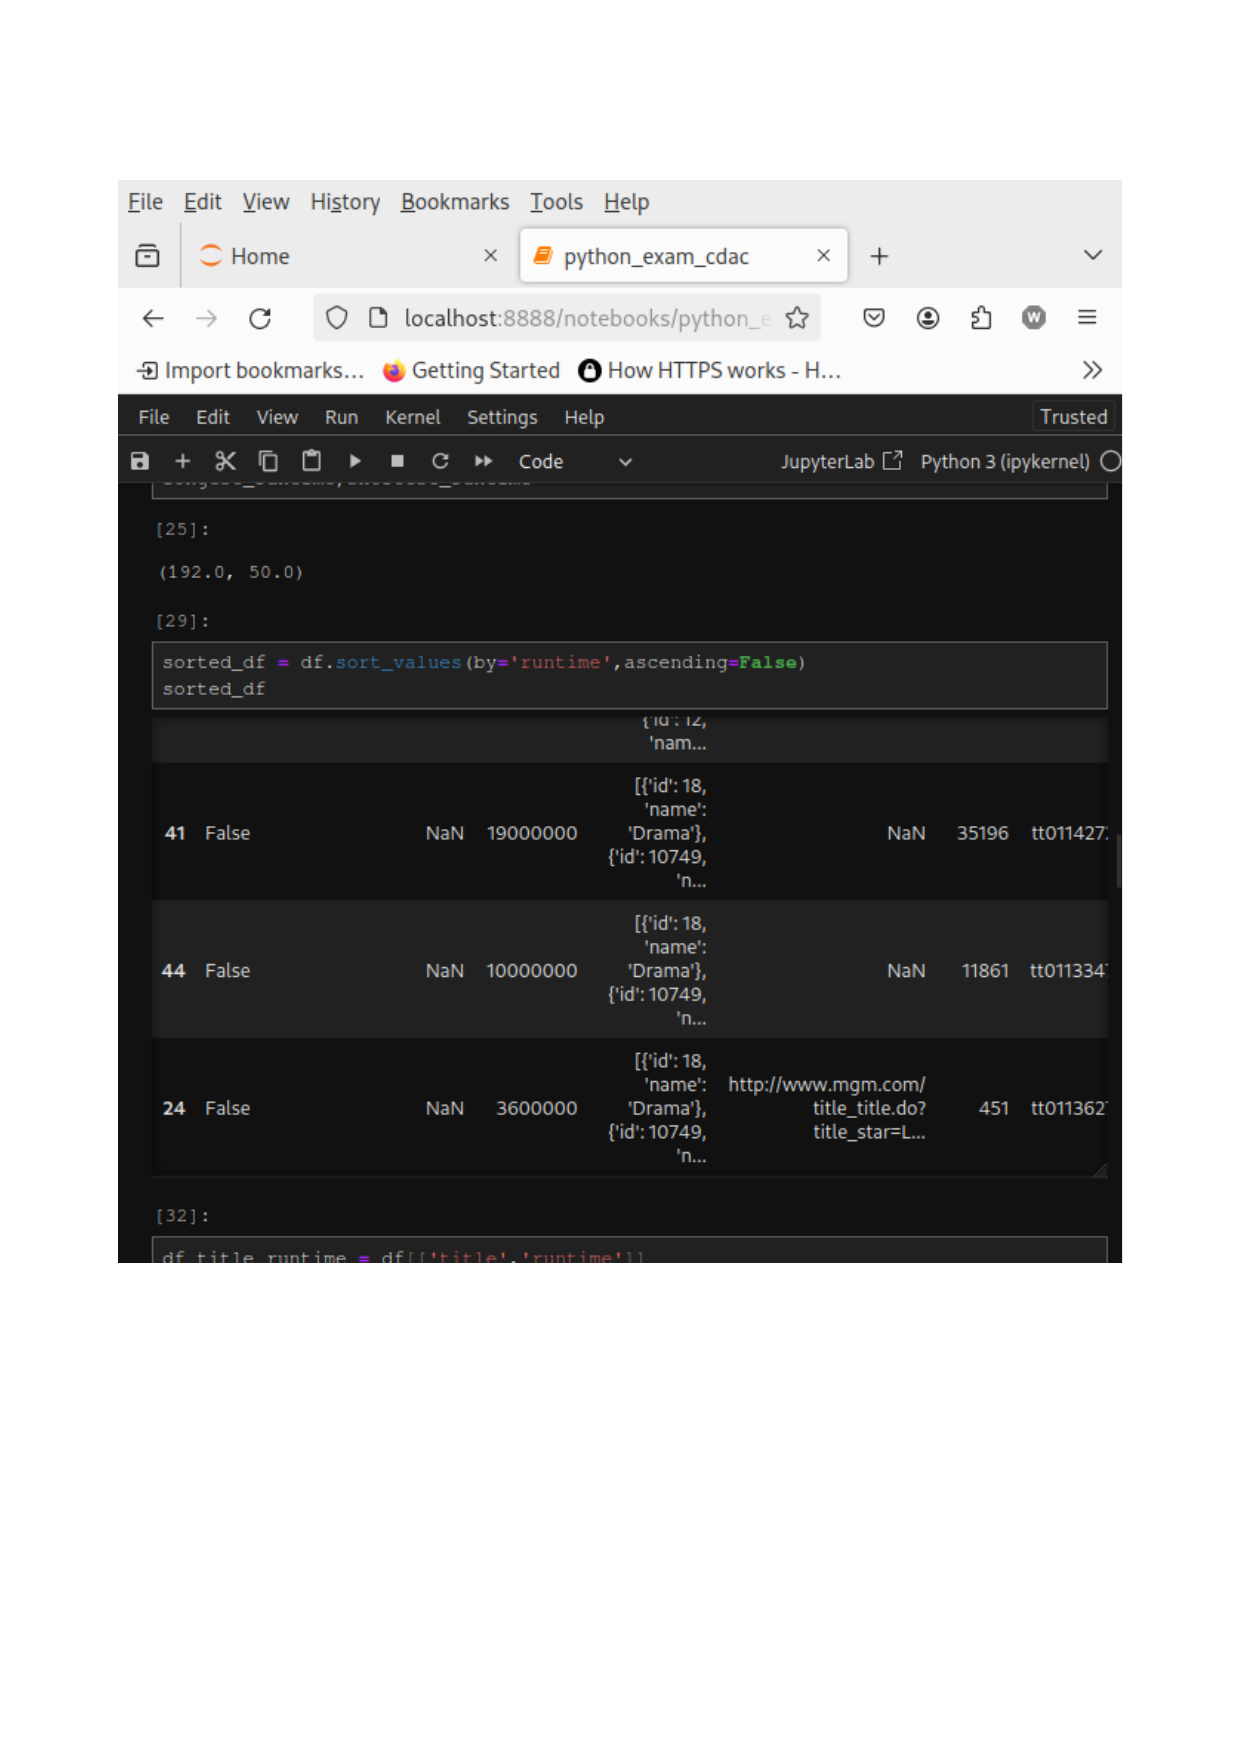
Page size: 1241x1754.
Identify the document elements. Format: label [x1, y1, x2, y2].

picture [118, 180, 1123, 1263]
